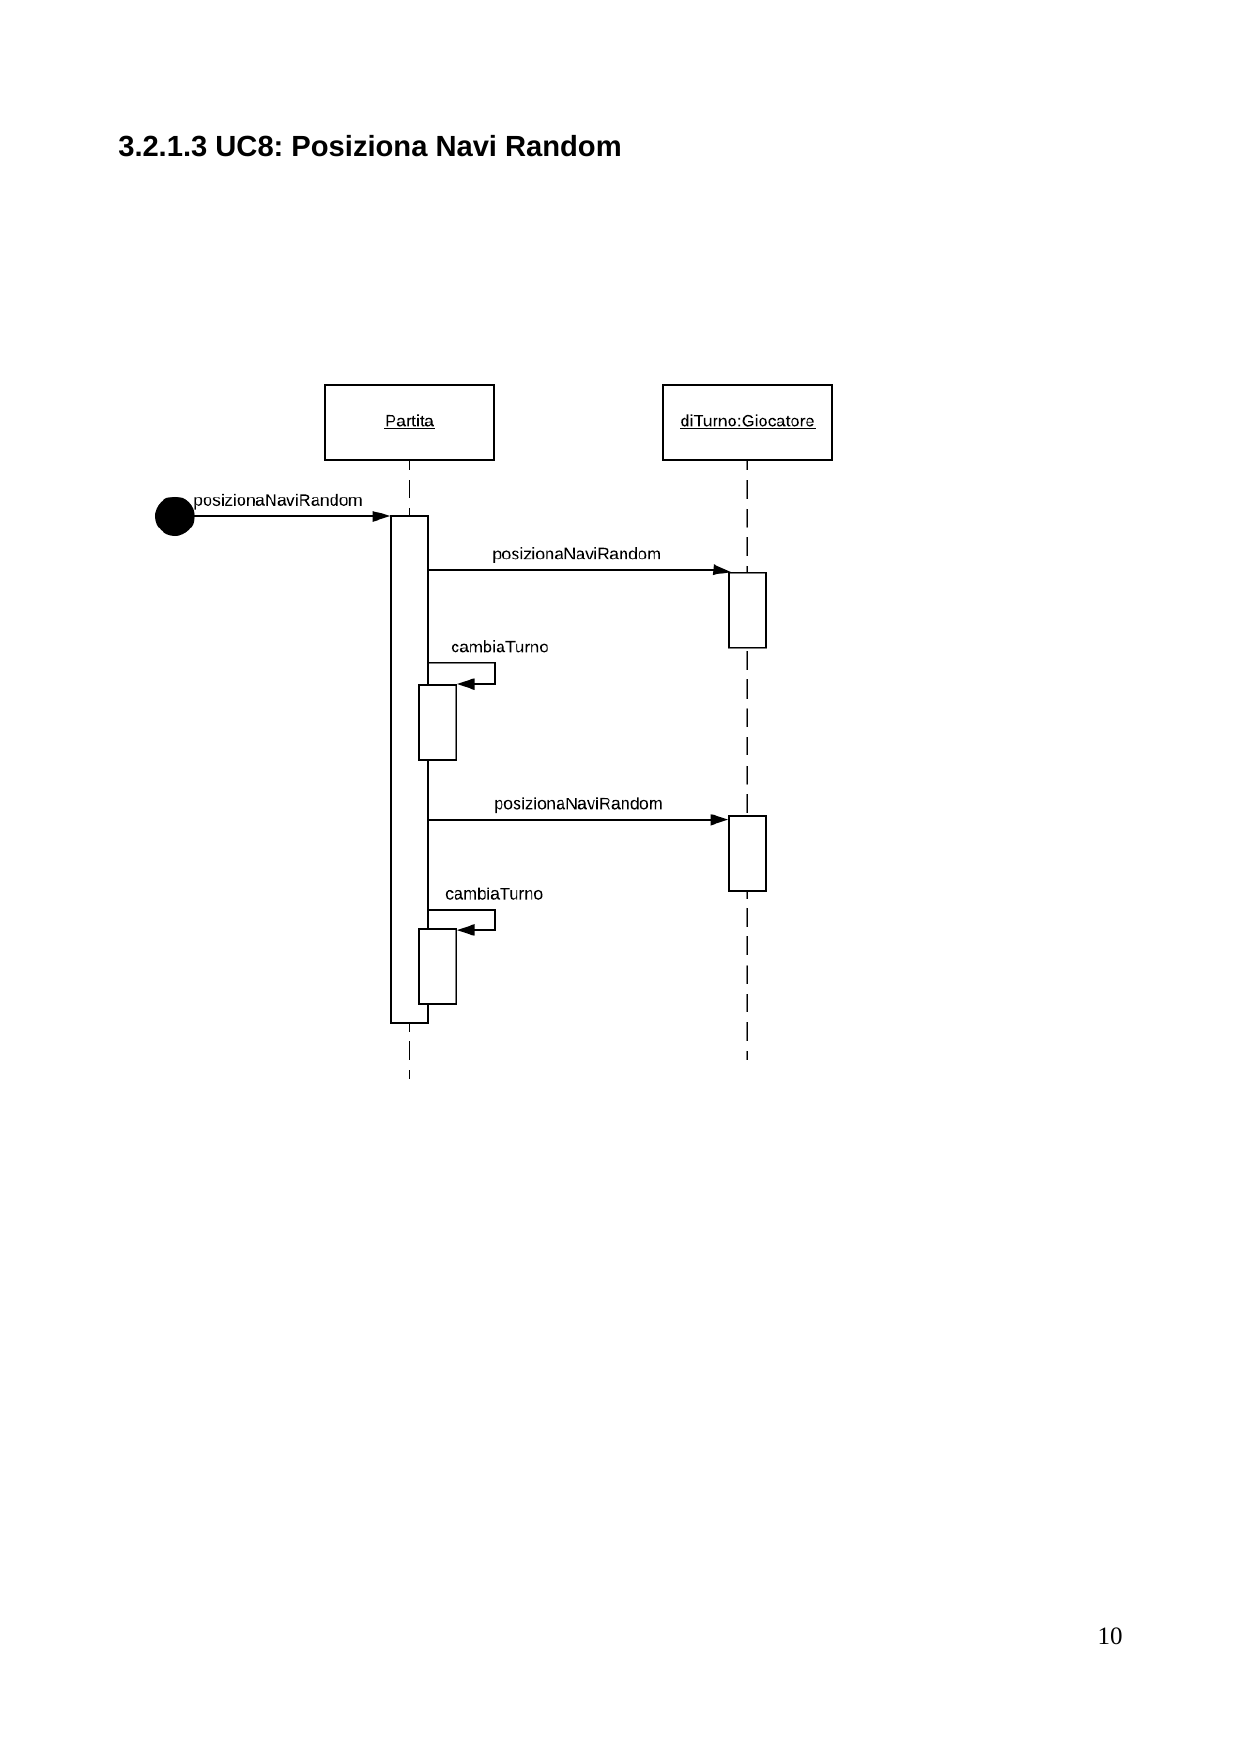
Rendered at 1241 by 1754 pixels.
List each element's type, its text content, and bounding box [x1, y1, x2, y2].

picture [118, 347, 869, 1116]
subtitle 3.2.1.3 UC8: Posiziona Navi Random [118, 129, 1122, 162]
